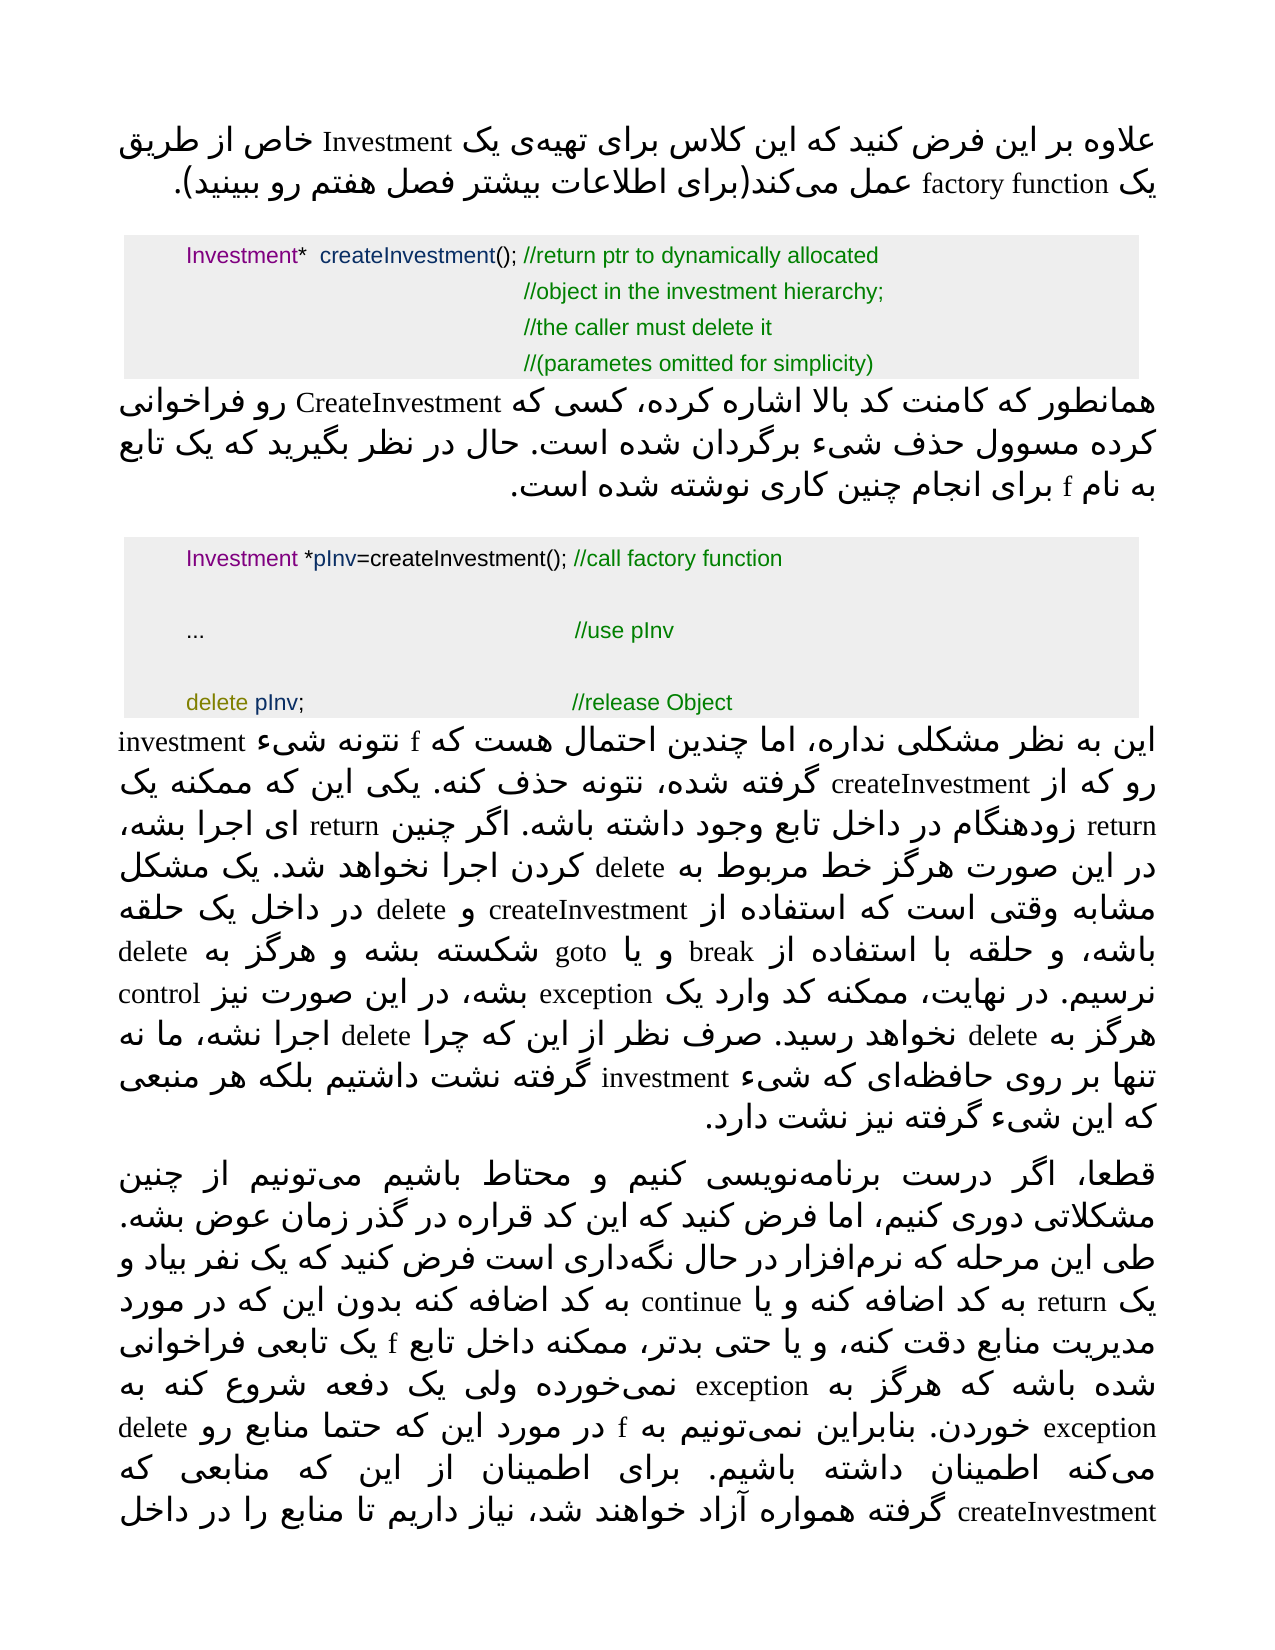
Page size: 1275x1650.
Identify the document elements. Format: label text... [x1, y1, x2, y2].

text این به نظر مشکلی نداره، اما چندین احتمال هست که f نتونه شیء investment رو که از createInvestment گرفته شده، نتونه حذف کنه. یکی این که ممکنه یک return زودهنگام در داخل تابع وجود داشته باشه. اگر چنین return ای اجرا بشه، در این صورت هرگز خط مربوط به delete کردن اجرا نخواهد شد. یک مشکل مشابه وقتی است که استفاده از createInvestment و delete در داخل یک حلقه باشه، و حلقه با استفاده از break و یا goto شکسته بشه و هرگز به delete نرسیم. در نهایت، ممکنه کد وارد یک exception بشه، در این صورت نیز control هرگز به delete نخواهد رسید. صرف نظر از این که چرا delete اجرا نشه، ما نه تنها بر روی حافظه‌ای که شیء investment گرفته نشت داشتیم بلکه هر منبعی که این شیء گرفته نیز نشت دارد. [118, 718, 1157, 1137]
text همانطور که کامنت کد بالا اشاره کرده، کسی که CreateInvestment رو فراخوانی کرده مسوول حذف شیء برگردان شده است. حال در نظر بگیرید که یک تابع به نام f برای انجام چنین کاری نوشته شده است. [118, 379, 1157, 505]
text //the caller must delete it [124, 307, 1139, 343]
text Investment *pInv=createInvestment(); //call factory function [124, 537, 1139, 573]
text ... //use pInv [124, 609, 1139, 646]
text Investment* createInvestment(); //return ptr to dynamically allocated [124, 235, 1139, 271]
text //(parametes omitted for simplicity) [124, 343, 1139, 379]
text علاوه بر این فرض کنید که این کلاس برای تهیه‌ی یک Investment خاص از طریق یک factory function عمل می‌کند(برای اطلاعات بیشتر فصل هفتم رو ببینید). [118, 118, 1157, 202]
text قطعا، اگر درست برنامه‌نویسی کنیم و محتاط باشیم می‌تونیم از چنین مشکلاتی دوری کنیم، اما فرض کنید که این کد قراره در گذر زمان عوض بشه. طی این مرحله که نرم‌افزار در حال نگه‌داری است فرض کنید که یک نفر بیاد و یک return به کد اضافه کنه و یا continue به کد اضافه کنه بدون این که در مورد مدیریت منابع دقت کنه، و یا حتی بدتر، ممکنه داخل تابع f یک تابعی فراخوانی شده باشه که هرگز به exception نمی‌خورده ولی یک دفعه شروع کنه به exception خوردن. بنابراین نمی‌تونیم به f در مورد این که حتما منابع رو delete می‌کنه اطمینان داشته باشیم. برای اطمینان از این که منابعی که createInvestment گرفته همواره آزاد خواهند شد، نیاز داریم تا منابع را در داخل مخرب شیء قرار دهیم تا وقتی که کارمان با f تمام شد و مخرب صدا زده شد، اون منابع نیز حذف بشه. در واقع با قرار دادن منابع در داخل شیء ما توانسته‌ایم که روی این ویژگی زبان ++C تکیه کنیم که مخرب همواره صدا زده میشه. [118, 1152, 1157, 1530]
text //object in the investment hierarchy; [124, 271, 1139, 307]
text delete pInv; //release Object [124, 682, 1139, 718]
